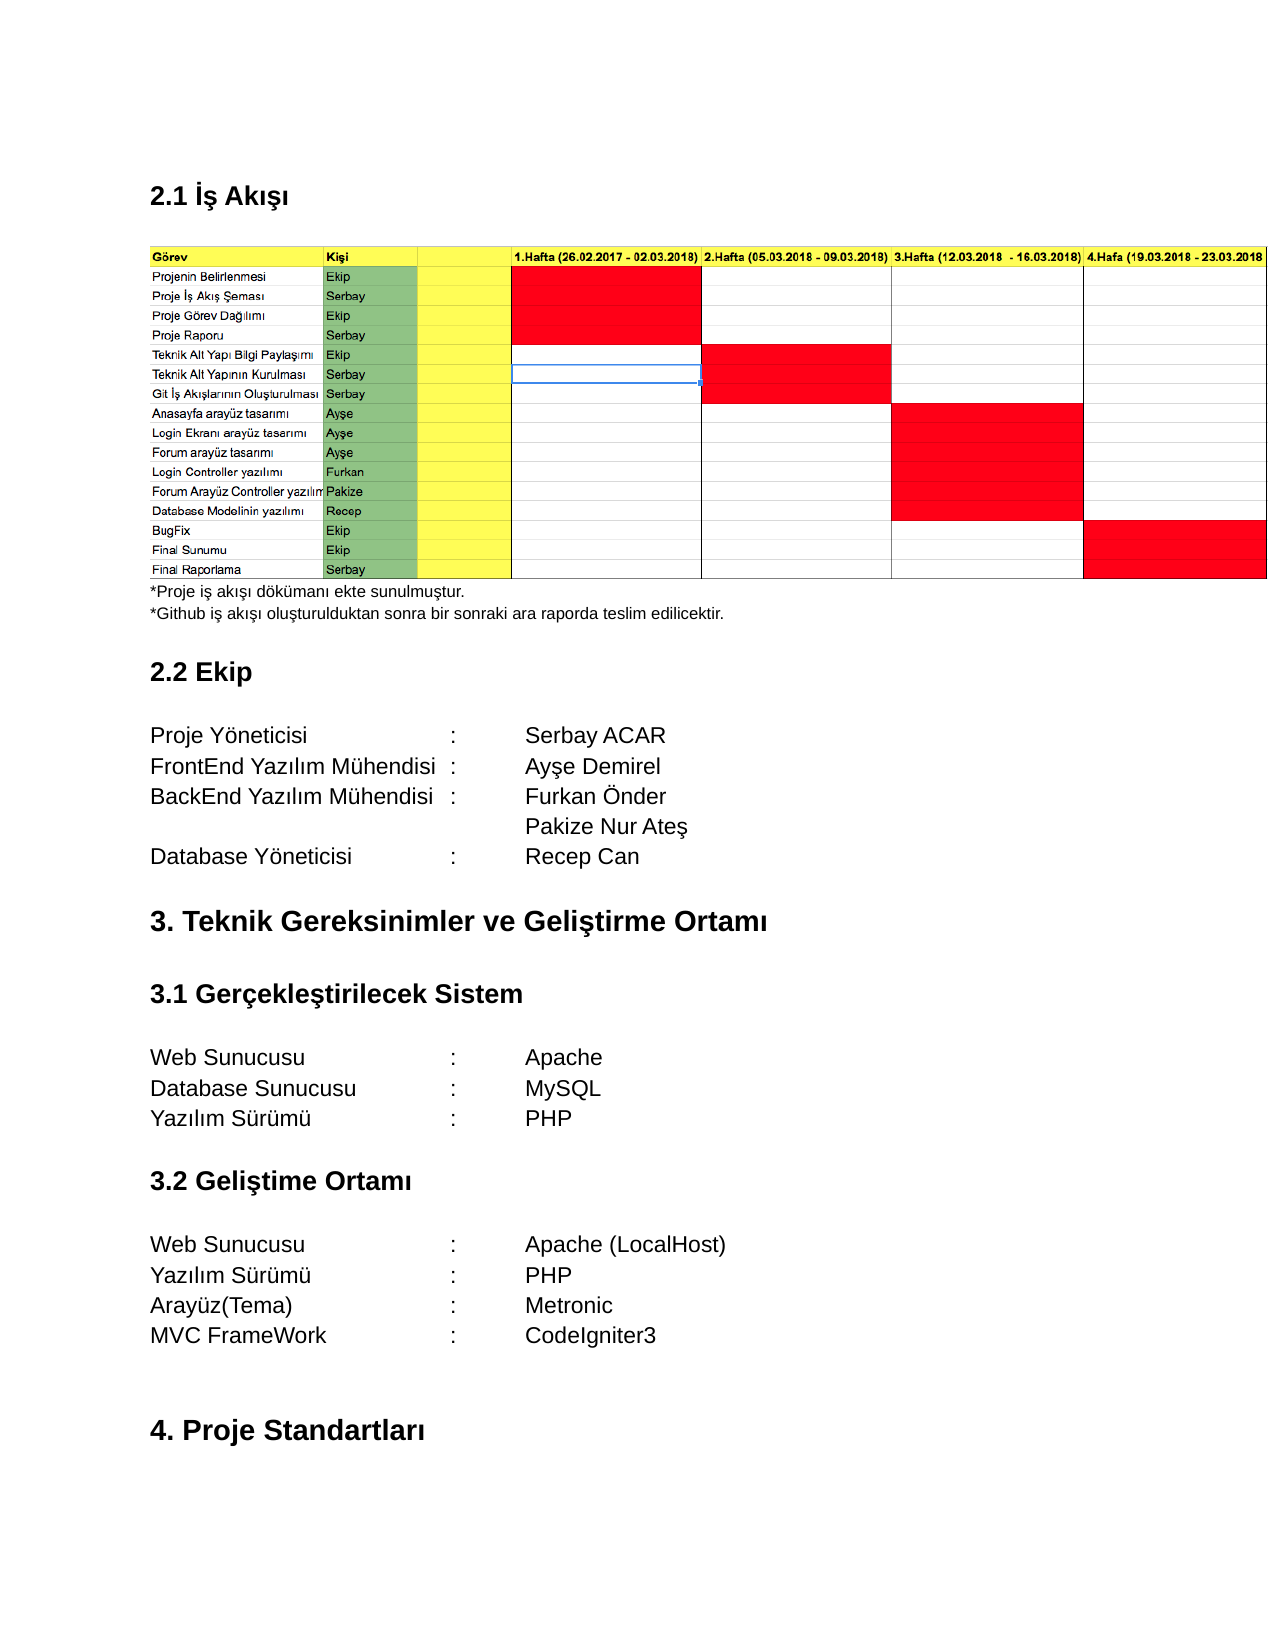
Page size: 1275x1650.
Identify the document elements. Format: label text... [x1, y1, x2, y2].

text Pakize Nur Ateş [150, 813, 1125, 839]
text 3.2 Geliştime Ortamı [150, 1165, 1125, 1196]
text Yazılım Sürümü : PHP [150, 1262, 1125, 1288]
text 3.1 Gerçekleştirilecek Sistem [150, 978, 1125, 1009]
text FrontEnd Yazılım Mühendisi : Ayşe Demirel [150, 753, 1125, 779]
text *Proje iş akışı dökümanı ekte sunulmuştur. [150, 582, 1125, 601]
text 2.1 İş Akışı [150, 180, 1125, 211]
text *Github iş akışı oluşturulduktan sonra bir sonraki ara raporda teslim edilicektir. [150, 604, 1125, 623]
text Proje Yöneticisi : Serbay ACAR [150, 722, 1125, 749]
picture [150, 246, 1268, 579]
text Yazılım Sürümü : PHP [150, 1105, 1125, 1131]
text MVC FrameWork : CodeIgniter3 [150, 1322, 1125, 1348]
text 2.2 Ekip [150, 656, 1125, 688]
text Web Sunucusu : Apache [150, 1044, 1125, 1071]
text Web Sunucusu : Apache (LocalHost) [150, 1231, 1125, 1258]
text Database Yöneticisi : Recep Can [150, 843, 1125, 870]
text 3. Teknik Gereksinimler ve Geliştirme Ortamı [150, 904, 1125, 937]
text BackEnd Yazılım Mühendisi : Furkan Önder [150, 783, 1125, 809]
text Arayüz(Tema) : Metronic [150, 1292, 1125, 1318]
text Database Sunucusu : MySQL [150, 1074, 1125, 1101]
text 4. Proje Standartları [150, 1413, 1125, 1446]
